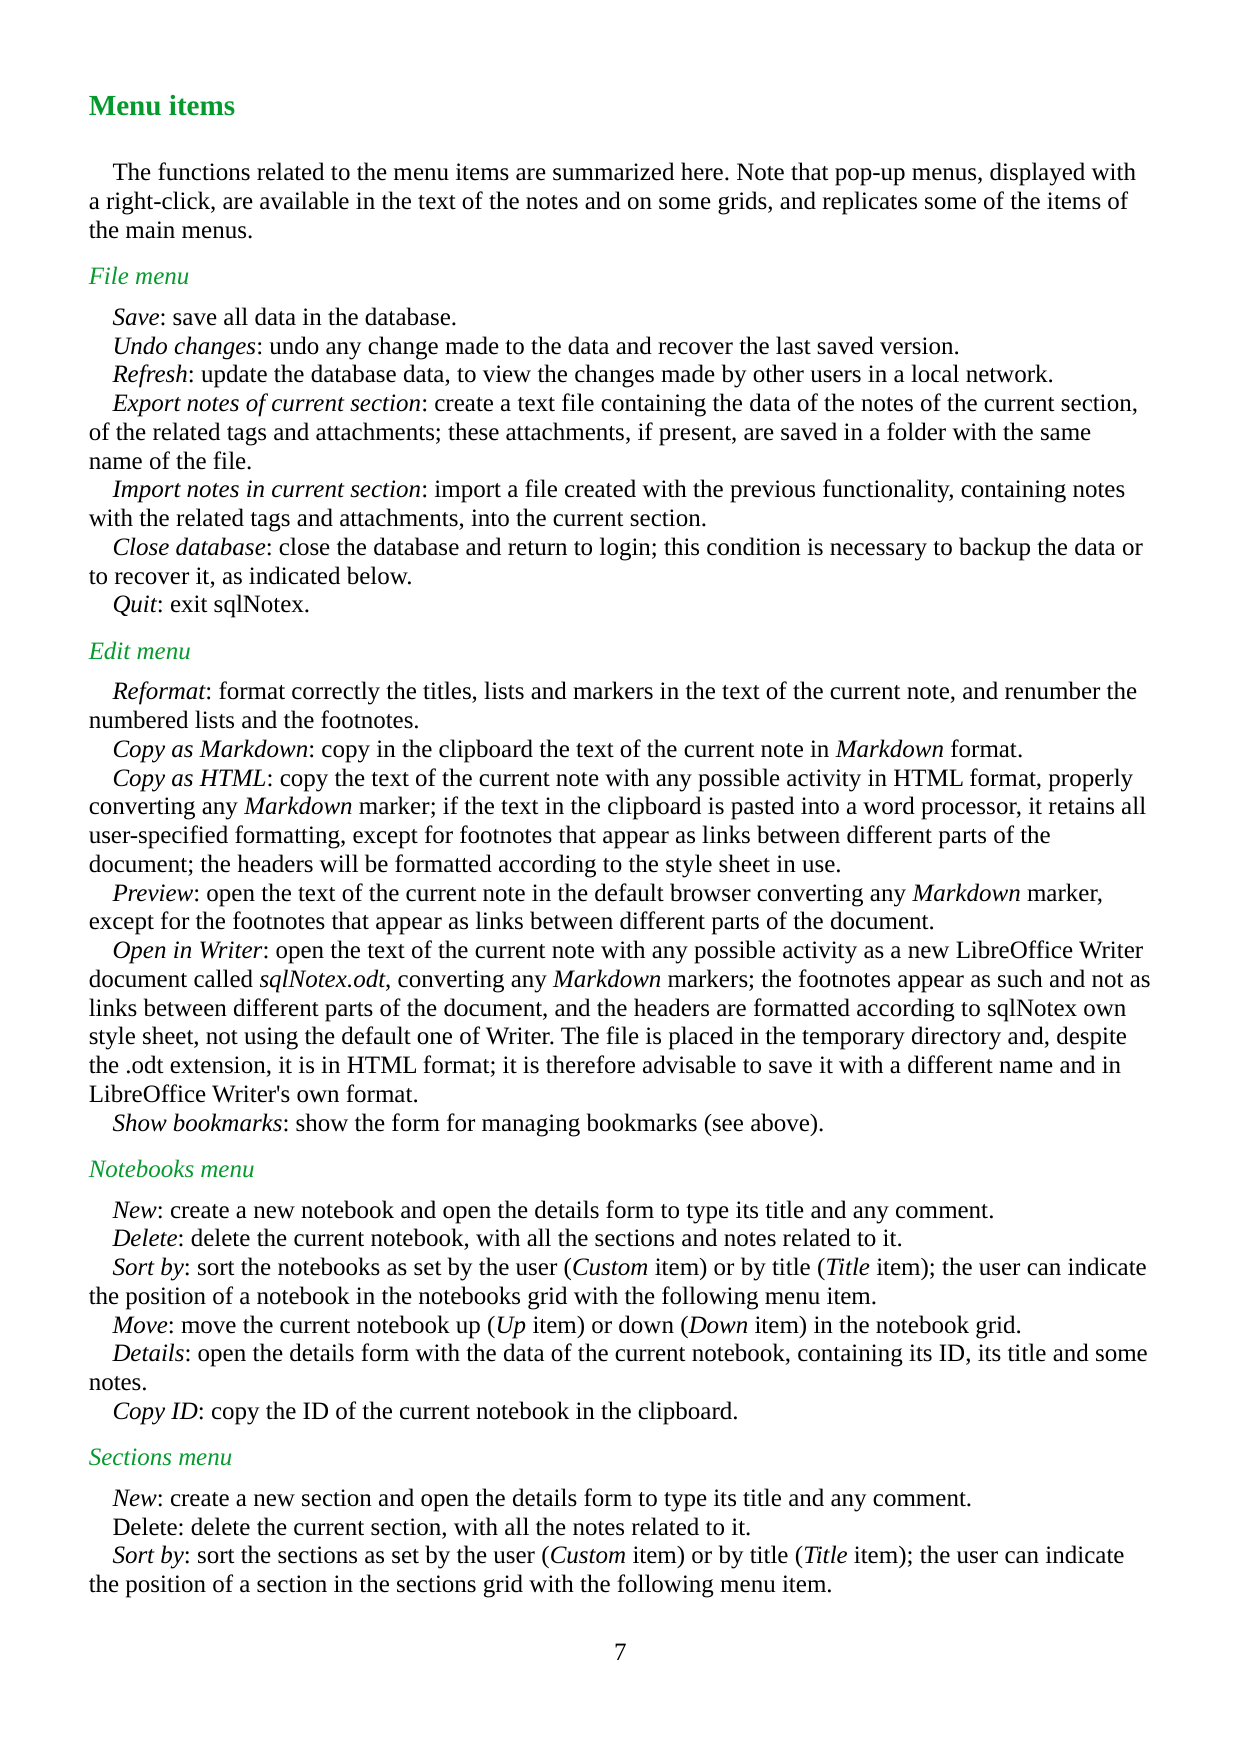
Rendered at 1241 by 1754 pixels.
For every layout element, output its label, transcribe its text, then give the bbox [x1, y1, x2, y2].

text Copy as HTML: copy the text of the current note with any possible activity in HTML format, properly converting any Markdown marker; if the text in the clipboard is pasted into a word processor, it retains all user-specified formatting, except for footnotes that appear as links between different parts of the document; the headers will be formatted according to the style sheet in use. [88, 763, 1152, 878]
text Delete: delete the current notebook, with all the sections and notes related to it. [88, 1223, 1152, 1252]
text Sort by: sort the sections as set by the user (Custom item) or by title (Title item); the user can indicate the position of a section in the sections grid with the following menu item. [88, 1540, 1152, 1598]
subtitle File menu [88, 261, 1152, 290]
text New: create a new notebook and open the details form to type its title and any comment. [88, 1195, 1152, 1223]
text Copy ID: copy the ID of the current notebook in the clipboard. [88, 1396, 1152, 1425]
text Undo changes: undo any change made to the data and recover the last saved version. [88, 331, 1152, 359]
text Preview: open the text of the current note in the default browser converting any Markdown marker, except for the footnotes that appear as links between different parts of the document. [88, 878, 1152, 935]
text Refresh: update the database data, to view the changes made by other users in a local network. [88, 359, 1152, 388]
text Details: open the details form with the data of the current notebook, containing its ID, its title and some notes. [88, 1338, 1152, 1396]
subtitle Menu items [88, 88, 1152, 122]
text Move: move the current notebook up (Up item) or down (Down item) in the notebook grid. [88, 1310, 1152, 1338]
text Delete: delete the current section, with all the notes related to it. [88, 1512, 1152, 1540]
text Show bookmarks: show the form for managing bookmarks (see above). [88, 1108, 1152, 1136]
text Open in Writer: open the text of the current note with any possible activity as a new LibreOffice Writer document called sqlNotex.odt, converting any Markdown markers; the footnotes appear as such and not as links between different parts of the document, and the headers are formatted according to sqlNotex own style sheet, not using the default one of Writer. The file is placed in the temporary directory and, despite the .odt extension, it is in HTML format; it is therefore advisable to save it with a different name and in LibreOffice Writer's own format. [88, 935, 1152, 1108]
text Reformat: format correctly the titles, lists and markers in the text of the current note, and renumber the numbered lists and the footnotes. [88, 676, 1152, 734]
text Copy as Markdown: copy in the clipboard the text of the current note in Markdown format. [88, 734, 1152, 763]
text Close database: close the database and return to login; this condition is necessary to backup the data or to recover it, as indicated below. [88, 532, 1152, 589]
subtitle Edit menu [88, 636, 1152, 665]
text Import notes in current section: import a file created with the previous functionality, containing notes with the related tags and attachments, into the current section. [88, 474, 1152, 532]
text Save: save all data in the database. [88, 302, 1152, 331]
text Export notes of current section: create a text file containing the data of the notes of the current section, of the related tags and attachments; these attachments, if present, are saved in a folder with the same name of the file. [88, 388, 1152, 474]
text Sort by: sort the notebooks as set by the user (Custom item) or by title (Title item); the user can indicate the position of a notebook in the notebooks grid with the following menu item. [88, 1252, 1152, 1310]
text Quit: exit sqlNotex. [88, 589, 1152, 618]
text The functions related to the menu items are summarized here. Note that pop-up menus, displayed with a right-click, are available in the text of the notes and on some grids, and replicates some of the items of the main menus. [88, 157, 1152, 244]
text New: create a new section and open the details form to type its title and any comment. [88, 1483, 1152, 1512]
subtitle Sections menu [88, 1442, 1152, 1471]
subtitle Notebooks menu [88, 1154, 1152, 1183]
